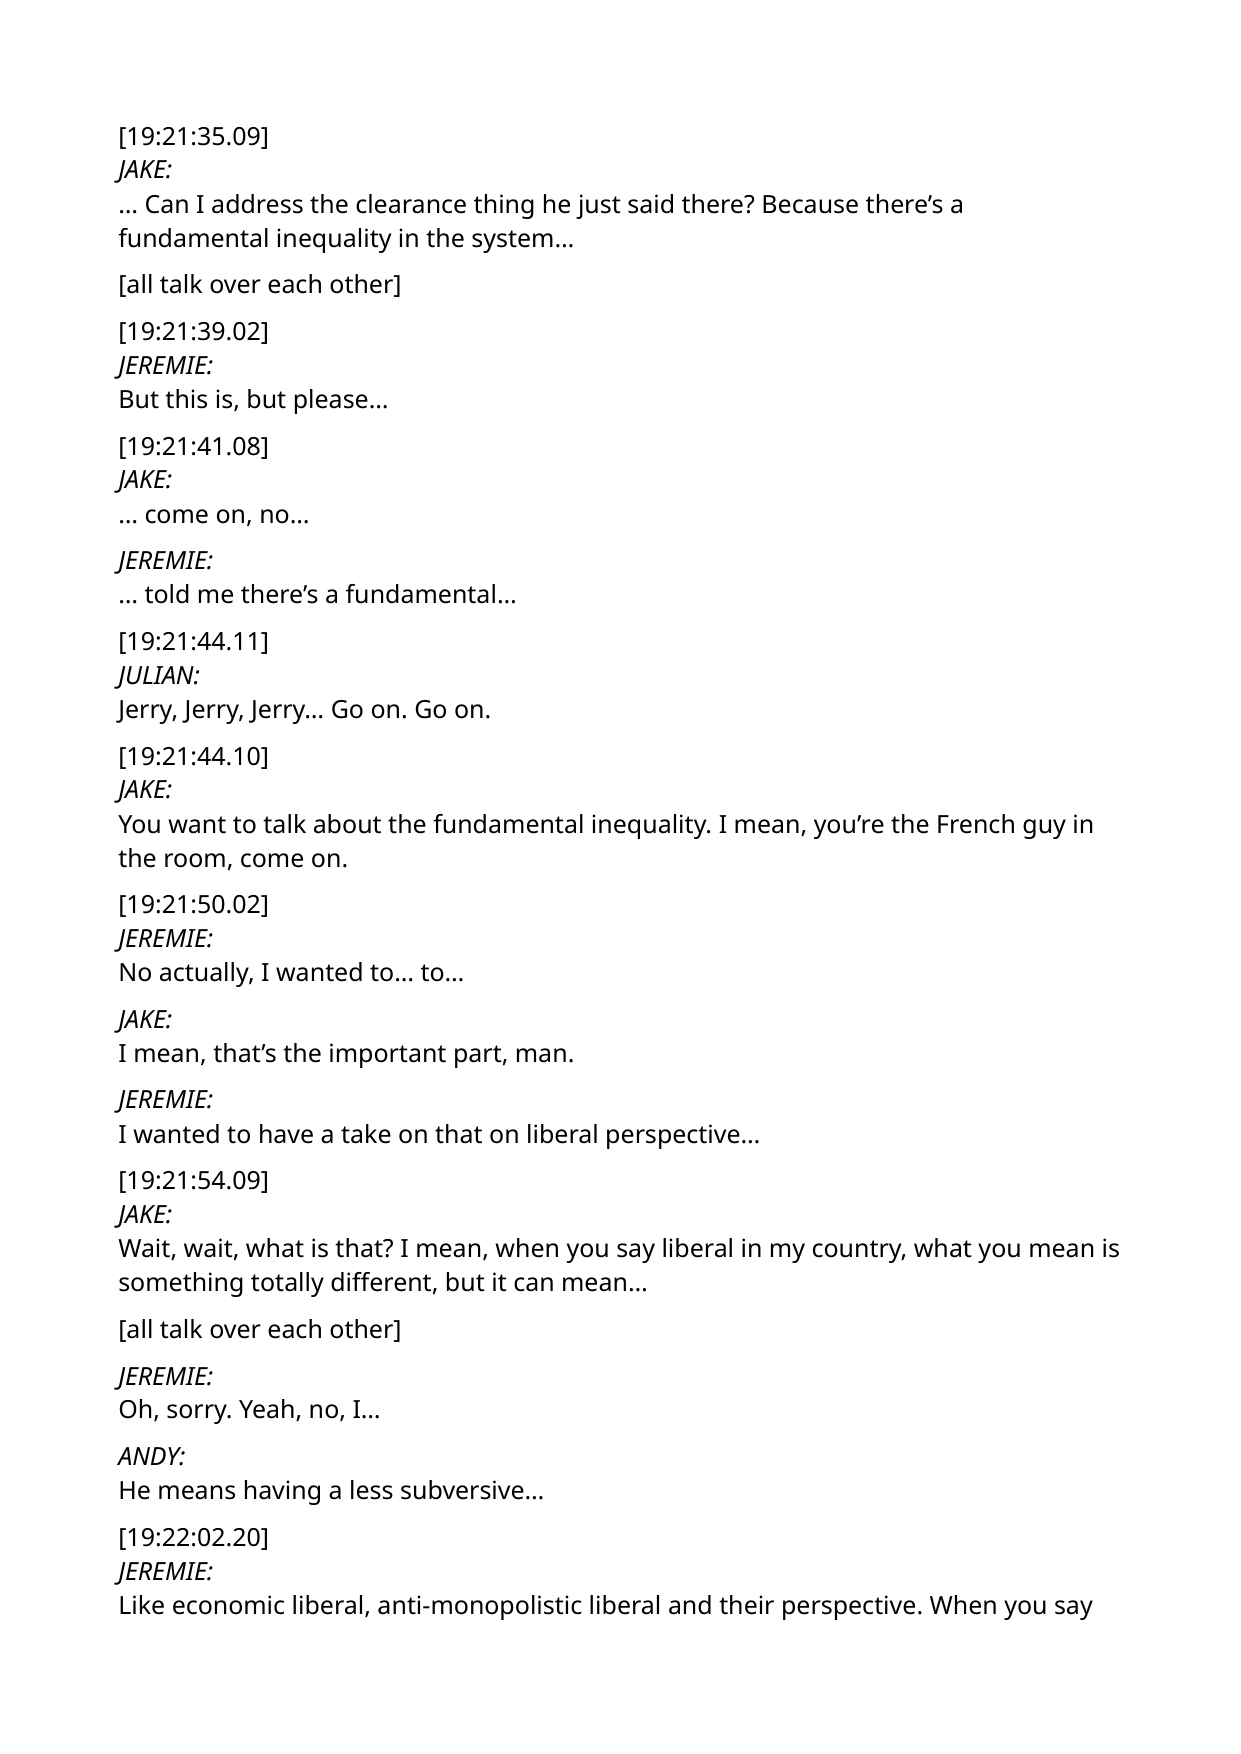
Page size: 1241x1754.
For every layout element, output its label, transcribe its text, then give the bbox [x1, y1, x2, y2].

text [all talk over each other] [118, 1312, 1122, 1346]
text [19:21:35.09] JAKE: … Can I address the clearance thing he just said there? Because there’s a fundamental inequality in the system… [118, 118, 1122, 254]
text [all talk over each other] [118, 267, 1122, 301]
text ANDY: He means having a less subversive… [118, 1439, 1122, 1507]
text [19:21:44.11] JULIAN: Jerry, Jerry, Jerry… Go on. Go on. [118, 623, 1122, 726]
text [19:21:41.08] JAKE: … come on, no… [118, 428, 1122, 530]
text JEREMIE: Oh, sorry. Yeah, no, I… [118, 1358, 1122, 1426]
text [19:21:44.10] JAKE: You want to talk about the fundamental inequality. I mean, you’re the French guy in the room, come on. [118, 738, 1122, 874]
text [19:22:02.20] JEREMIE: Like economic liberal, anti-monopolistic liberal and their perspective. When you say [118, 1519, 1122, 1622]
text JEREMIE: … told me there’s a fundamental… [118, 543, 1122, 611]
text [19:21:54.09] JAKE: Wait, wait, what is that? I mean, when you say liberal in my country, what you mean is something totally different, but it can mean… [118, 1163, 1122, 1299]
text JEREMIE: I wanted to have a take on that on liberal perspective… [118, 1082, 1122, 1150]
text [19:21:50.02] JEREMIE: No actually, I wanted to… to… [118, 887, 1122, 989]
text [19:21:39.02] JEREMIE: But this is, but please… [118, 313, 1122, 416]
text JAKE: I mean, that’s the important part, man. [118, 1002, 1122, 1070]
